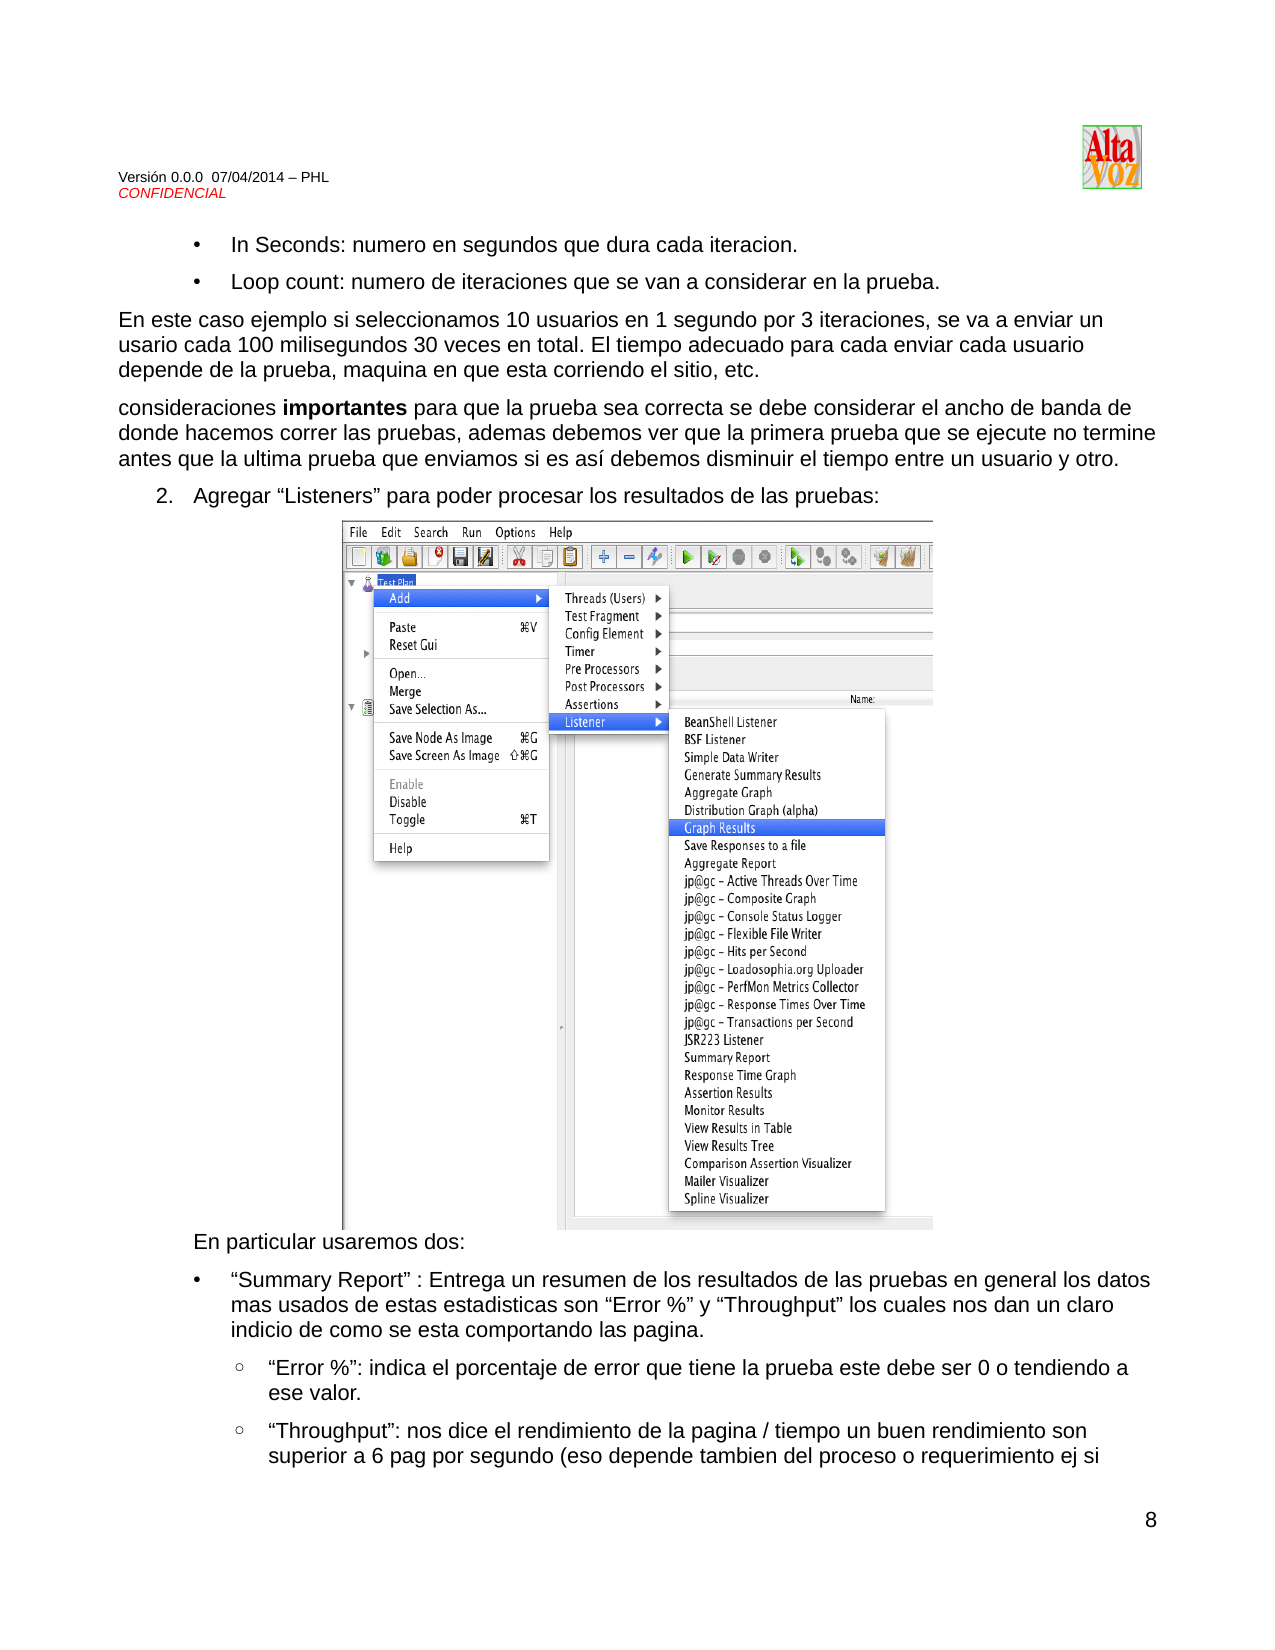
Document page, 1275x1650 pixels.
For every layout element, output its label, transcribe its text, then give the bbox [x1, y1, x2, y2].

list In Seconds: numero en segundos que dura cada iteracion. [193, 231, 1157, 257]
picture [342, 520, 933, 1230]
list Loop count: numero de iteraciones que se van a considerar en la prueba. [193, 269, 1157, 294]
list “Summary Report” : Entrega un resumen de los resultados de las pruebas en general los datos mas usados de estas estadisticas son “Error %” y “Throughput” los cuales nos dan un claro indicio de como se esta comportando las pagina. [193, 1267, 1157, 1342]
list “Error %”: indica el porcentaje de error que tiene la prueba este debe ser 0 o tendiendo a ese valor. [231, 1355, 1157, 1405]
text En este caso ejemplo si seleccionamos 10 usuarios en 1 segundo por 3 iteraciones, se va a enviar un usario cada 100 milisegundos 30 veces en total. El tiempo adecuado para cada enviar cada usuario depende de la prueba, maquina en que esta corriendo el sitio, etc. [118, 307, 1157, 382]
text consideraciones importantes para que la prueba sea correcta se debe considerar el ancho de banda de donde hacemos correr las pruebas, ademas debemos ver que la primera prueba que se ejecute no termine antes que la ultima prueba que enviamos si es así debemos disminuir el tiempo entre un usuario y otro. [118, 395, 1157, 471]
list En particular usaremos dos: [156, 521, 1157, 1254]
list Agregar “Listeners” para poder procesar los resultados de las pruebas: [156, 483, 1157, 508]
list “Throughput”: nos dice el rendimiento de la pagina / tiempo un buen rendimiento son superior a 6 pag por segundo (eso depende tambien del proceso o requerimiento ej si [231, 1418, 1157, 1468]
